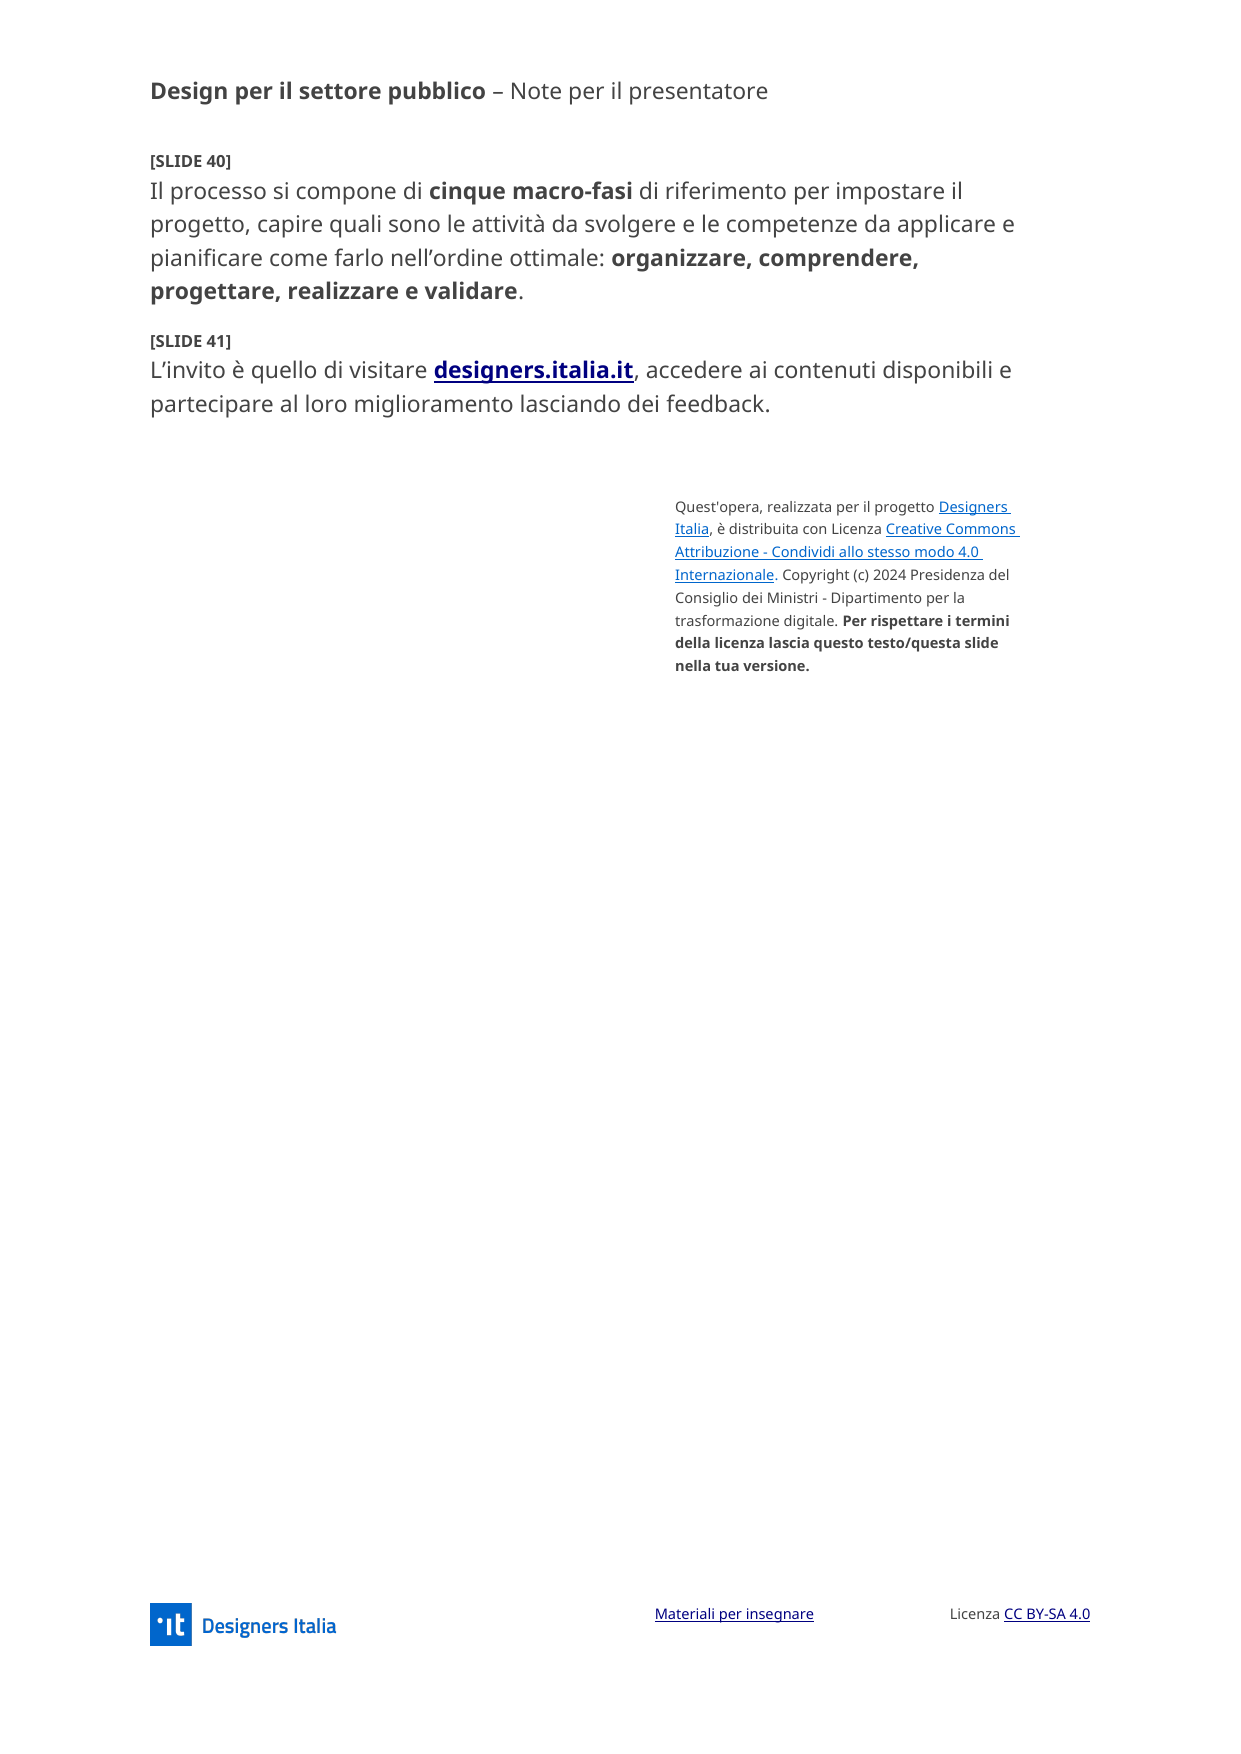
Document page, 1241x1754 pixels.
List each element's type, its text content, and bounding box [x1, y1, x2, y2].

text [SLIDE 41] L’invito è quello di visitare designers.italia.it, accedere ai contenuti disponibili e partecipare al loro miglioramento lasciando dei feedback. [150, 329, 1035, 419]
text [SLIDE 40] Il processo si compone di cinque macro-fasi di riferimento per impostare il progetto, capire quali sono le attività da svolgere e le competenze da applicare e pianificare come farlo nell’ordine ottimale: organizzare, comprendere, progettare, realizzare e validare. [150, 150, 1035, 306]
text Quest'opera, realizzata per il progetto Designers Italia, è distribuita con Licenza Creative Commons Attribuzione - Condividi allo stesso modo 4.0 Internazionale. Copyright (c) 2024 Presidenza del Consiglio dei Ministri - Dipartimento per la trasformazione digitale. Per rispettare i termini della licenza lascia questo testo/questa slide nella tua versione. [675, 496, 1035, 676]
picture [150, 1603, 347, 1646]
